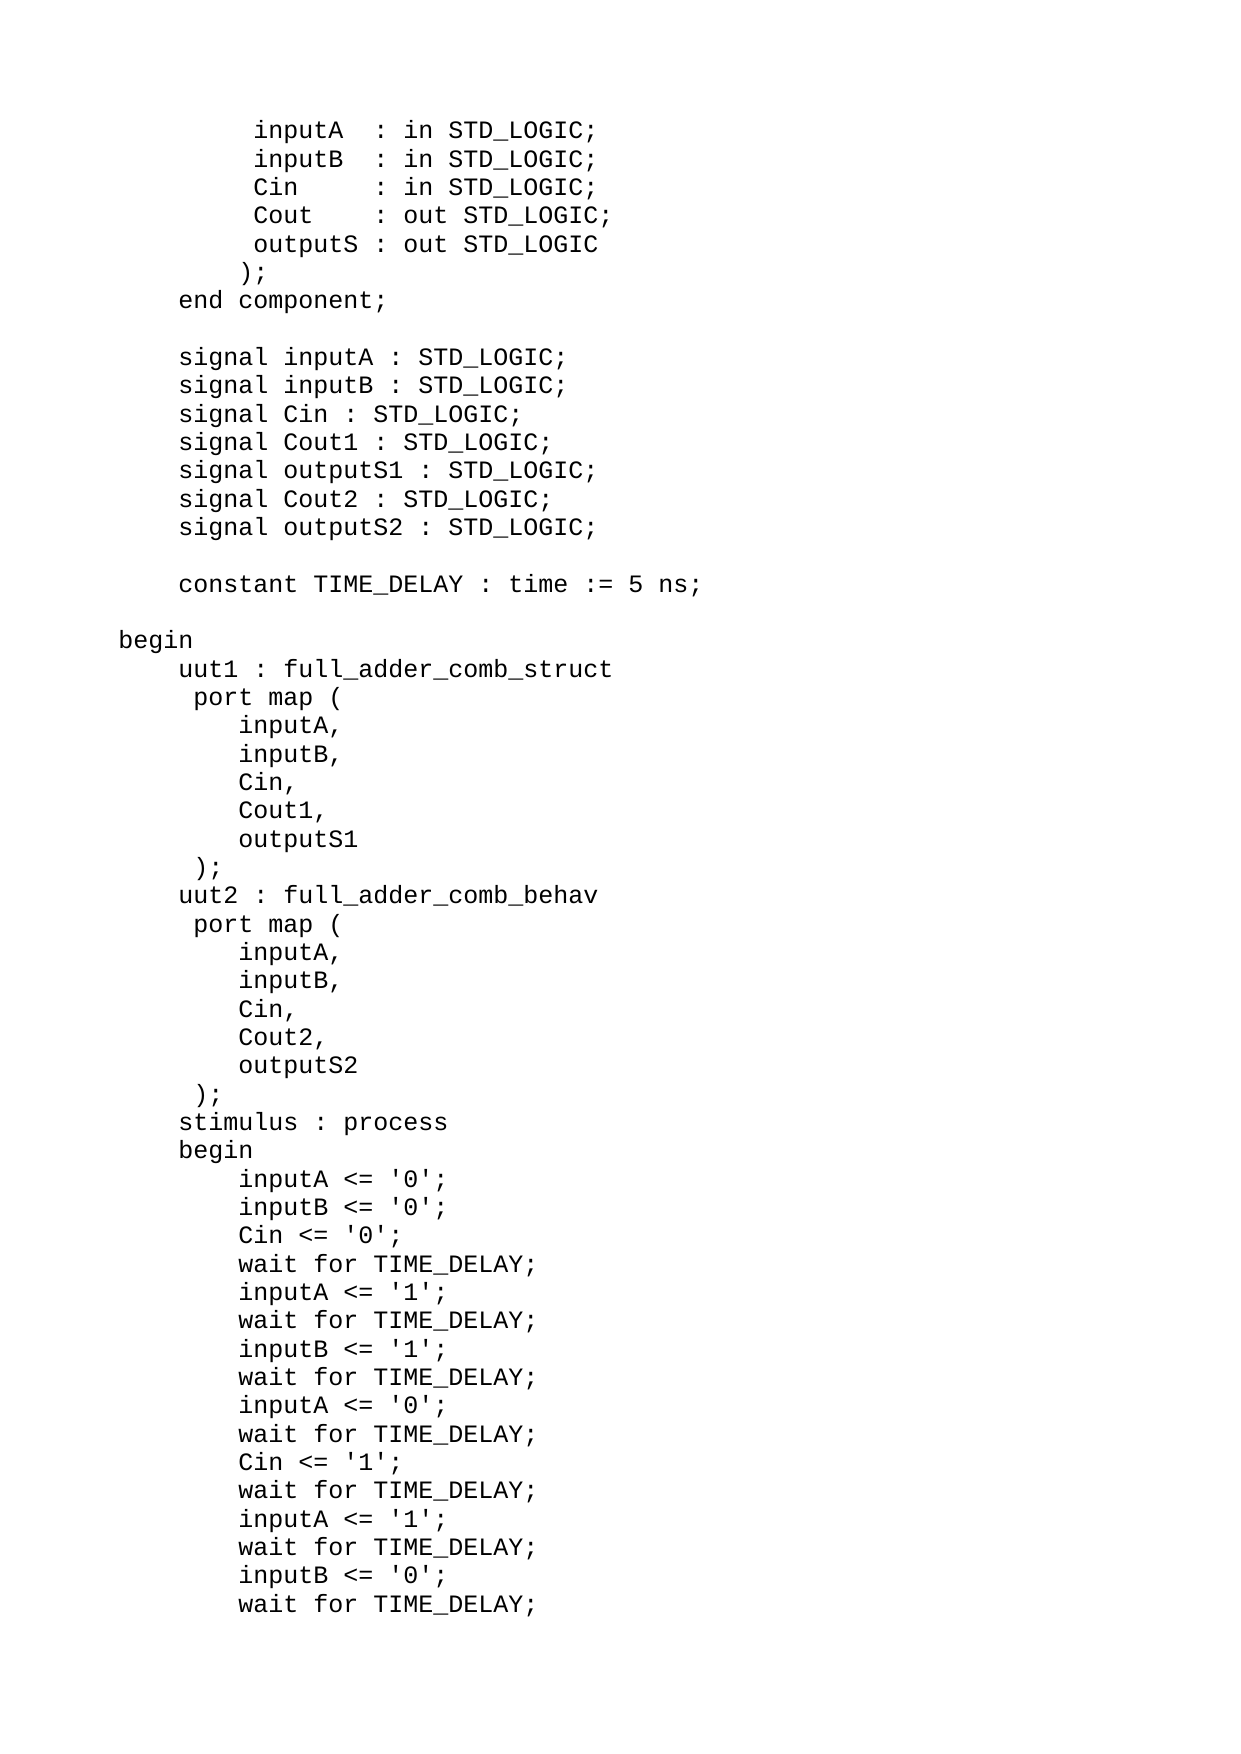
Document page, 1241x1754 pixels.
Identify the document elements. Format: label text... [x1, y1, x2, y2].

text Cin, [118, 996, 1122, 1025]
text outputS2 [118, 1053, 1122, 1081]
text end component; [118, 288, 1122, 316]
text begin [118, 628, 1122, 656]
text inputA, [118, 713, 1122, 741]
text wait for TIME_DELAY; [118, 1251, 1122, 1280]
text Cin <= '0'; [118, 1223, 1122, 1251]
text inputA <= '1'; [118, 1280, 1122, 1308]
text inputB : in STD_LOGIC; [118, 146, 1122, 175]
text wait for TIME_DELAY; [118, 1478, 1122, 1506]
text inputA <= '0'; [118, 1393, 1122, 1421]
text wait for TIME_DELAY; [118, 1421, 1122, 1450]
text signal outputS1 : STD_LOGIC; [118, 458, 1122, 486]
text begin [118, 1138, 1122, 1166]
text Cout : out STD_LOGIC; [118, 203, 1122, 231]
text Cin, [118, 770, 1122, 798]
text inputB, [118, 968, 1122, 996]
text stimulus : process [118, 1110, 1122, 1138]
text inputB <= '0'; [118, 1195, 1122, 1223]
text inputB <= '1'; [118, 1336, 1122, 1365]
text wait for TIME_DELAY; [118, 1365, 1122, 1393]
text Cout1, [118, 798, 1122, 826]
text ); [118, 1081, 1122, 1110]
text signal Cout1 : STD_LOGIC; [118, 430, 1122, 458]
text inputA : in STD_LOGIC; [118, 118, 1122, 146]
text signal inputB : STD_LOGIC; [118, 373, 1122, 401]
text outputS1 [118, 826, 1122, 855]
text wait for TIME_DELAY; [118, 1535, 1122, 1563]
text Cin <= '1'; [118, 1450, 1122, 1478]
text Cout2, [118, 1025, 1122, 1053]
text signal inputA : STD_LOGIC; [118, 345, 1122, 373]
text inputA <= '1'; [118, 1506, 1122, 1535]
text wait for TIME_DELAY; [118, 1308, 1122, 1336]
text inputA, [118, 940, 1122, 968]
text Cin : in STD_LOGIC; [118, 175, 1122, 203]
text inputA <= '0'; [118, 1166, 1122, 1195]
text inputB, [118, 741, 1122, 770]
text signal Cin : STD_LOGIC; [118, 401, 1122, 430]
text signal outputS2 : STD_LOGIC; [118, 515, 1122, 543]
text ); [118, 260, 1122, 288]
text wait for TIME_DELAY; [118, 1591, 1122, 1620]
text constant TIME_DELAY : time := 5 ns; [118, 571, 1122, 600]
text uut1 : full_adder_comb_struct [118, 656, 1122, 685]
text inputB <= '0'; [118, 1563, 1122, 1591]
text signal Cout2 : STD_LOGIC; [118, 486, 1122, 515]
text port map ( [118, 911, 1122, 940]
text ); [118, 855, 1122, 883]
text outputS : out STD_LOGIC [118, 231, 1122, 260]
text uut2 : full_adder_comb_behav [118, 883, 1122, 911]
text port map ( [118, 685, 1122, 713]
